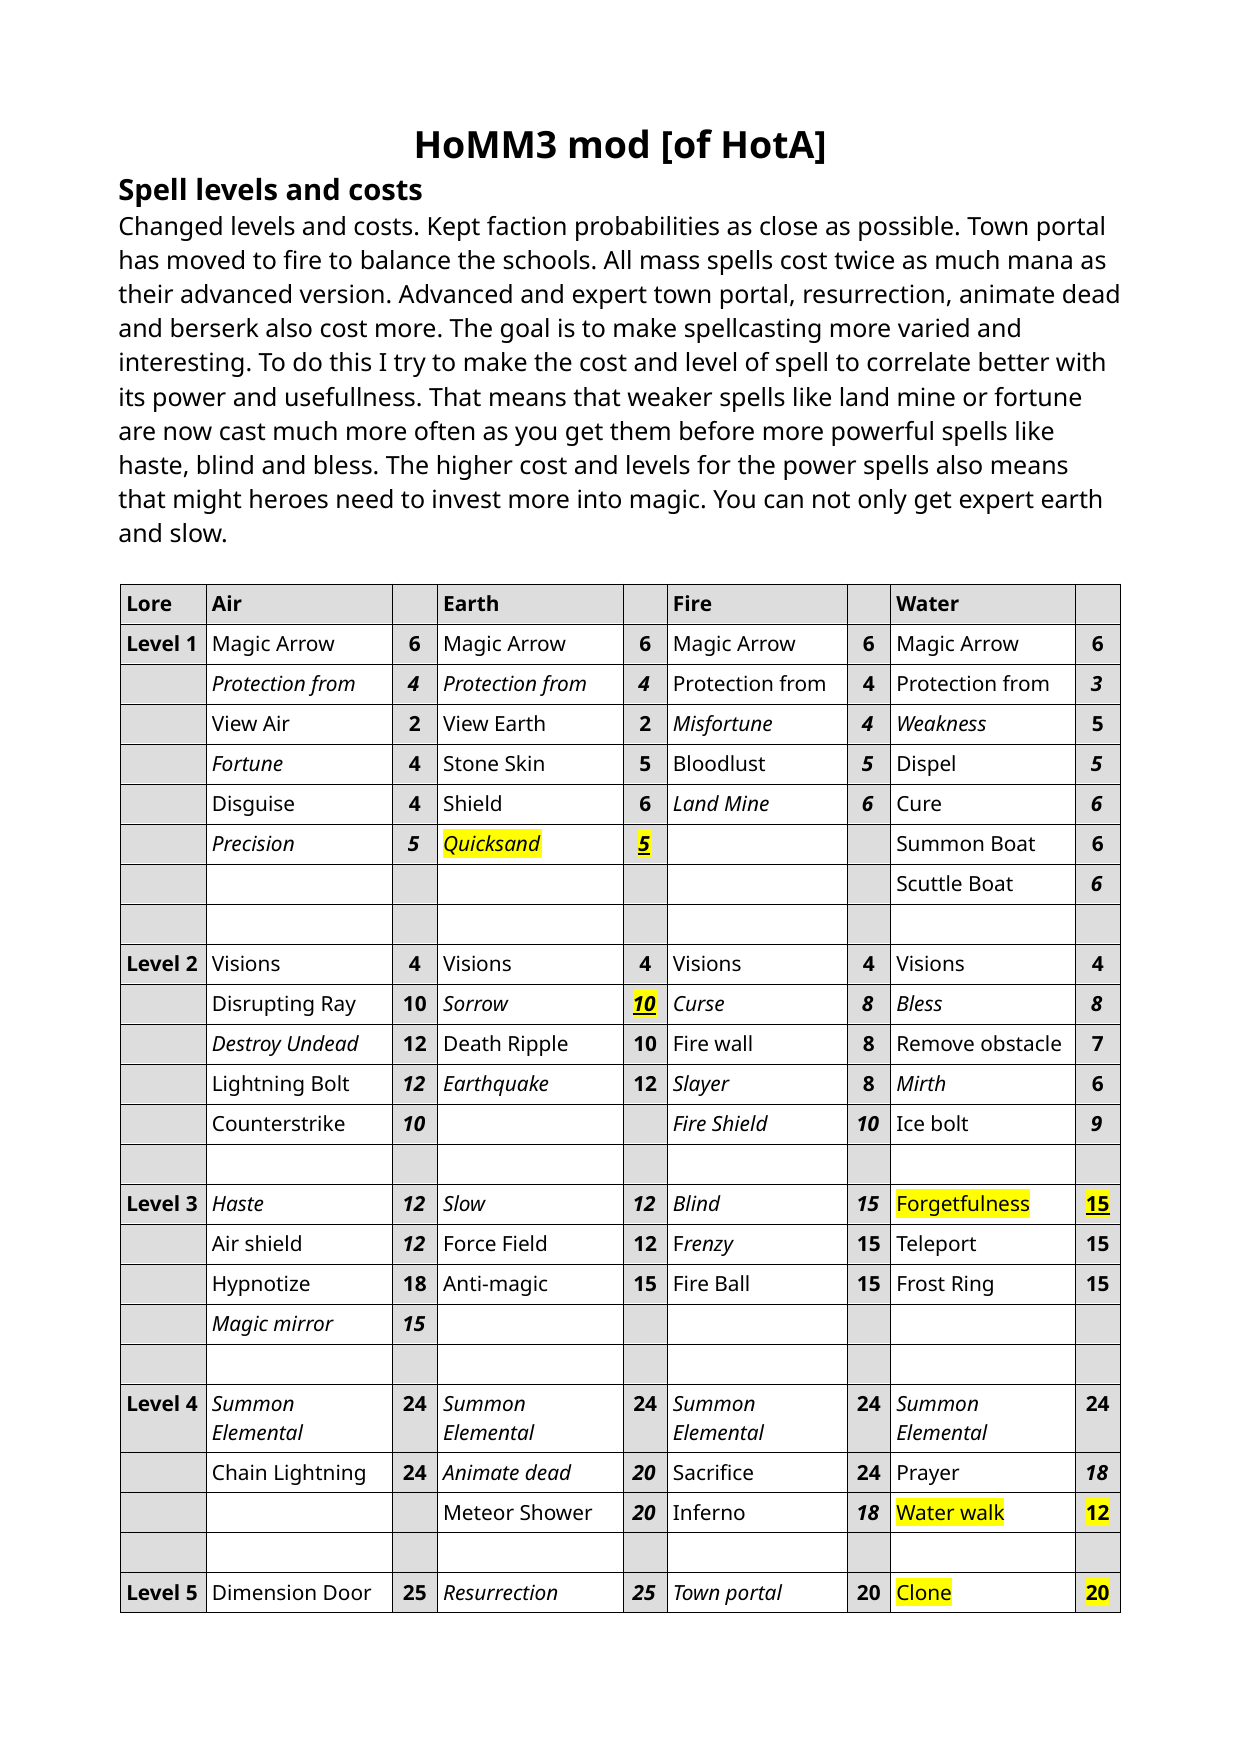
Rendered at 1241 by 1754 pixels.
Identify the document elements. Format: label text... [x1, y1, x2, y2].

table_cell 12 [624, 1185, 667, 1223]
table_cell 15 [393, 1305, 437, 1343]
table_cell 4 [624, 945, 667, 983]
table_header [624, 585, 667, 623]
table_cell Level 2 [121, 945, 206, 983]
table_cell [848, 1305, 890, 1343]
table_cell [848, 1345, 890, 1383]
text HoMM3 mod [of HotA] [118, 118, 1122, 169]
table_header Fire [668, 585, 847, 623]
table_cell [891, 1305, 1075, 1343]
table_cell Visions [891, 945, 1075, 983]
table_cell [121, 745, 206, 783]
table_cell [438, 1345, 623, 1383]
table_cell [438, 1145, 623, 1183]
table_cell View Earth [438, 705, 623, 743]
table_cell Summon Elemental [438, 1385, 623, 1452]
table_cell 10 [393, 985, 437, 1023]
table_cell 24 [848, 1453, 890, 1492]
table_header Earth [438, 585, 623, 623]
table_cell [121, 1145, 206, 1183]
table_cell [207, 1345, 392, 1383]
table_cell Level 3 [121, 1185, 206, 1223]
table_cell 2 [393, 705, 437, 743]
table_header Air [207, 585, 392, 623]
table_cell Mirth [891, 1065, 1075, 1103]
table_cell Weakness [891, 705, 1075, 743]
table_cell 5 [848, 745, 890, 783]
table_cell Magic Arrow [438, 625, 623, 663]
table_cell Slayer [668, 1065, 847, 1103]
table_cell 6 [1076, 1065, 1120, 1103]
table_cell Misfortune [668, 705, 847, 743]
table_cell [891, 1145, 1075, 1183]
table_cell 12 [393, 1185, 437, 1223]
table_cell Bloodlust [668, 745, 847, 783]
table_cell Clone [891, 1573, 1075, 1612]
table_cell Quicksand [438, 825, 623, 863]
table_cell 12 [393, 1025, 437, 1063]
table_cell Frost Ring [891, 1265, 1075, 1303]
table_cell Summon Elemental [207, 1385, 392, 1452]
table_cell [668, 825, 847, 863]
table_cell [848, 825, 890, 863]
table_cell 24 [848, 1385, 890, 1452]
table_cell 10 [848, 1105, 890, 1143]
table_cell [121, 1305, 206, 1343]
table_cell 20 [624, 1493, 667, 1532]
table_cell 15 [1076, 1225, 1120, 1263]
table_cell [624, 1105, 667, 1143]
table_cell Counterstrike [207, 1105, 392, 1143]
table_cell 24 [393, 1385, 437, 1452]
table_cell Summon Boat [891, 825, 1075, 863]
table_cell Precision [207, 825, 392, 863]
table_cell 4 [393, 665, 437, 703]
table_cell [848, 865, 890, 903]
table_cell 24 [624, 1385, 667, 1452]
table_cell Sacrifice [668, 1453, 847, 1492]
table_cell 15 [848, 1185, 890, 1223]
table_cell Stone Skin [438, 745, 623, 783]
table_cell [624, 905, 667, 943]
table_cell [121, 1225, 206, 1263]
table_cell 6 [1076, 865, 1120, 903]
table_cell [438, 865, 623, 903]
table_cell [438, 1305, 623, 1343]
table_cell [207, 905, 392, 943]
table_cell [668, 1345, 847, 1383]
table_cell Summon Elemental [668, 1385, 847, 1452]
table_cell Hypnotize [207, 1265, 392, 1303]
table_cell Haste [207, 1185, 392, 1223]
table_cell 12 [1076, 1493, 1120, 1532]
table_cell [891, 905, 1075, 943]
table_cell 15 [1076, 1185, 1120, 1223]
table_cell Force Field [438, 1225, 623, 1263]
table_cell Scuttle Boat [891, 865, 1075, 903]
table_cell 10 [393, 1105, 437, 1143]
table_cell [121, 905, 206, 943]
table_cell Shield [438, 785, 623, 823]
table_cell [121, 1025, 206, 1063]
table_cell 12 [624, 1225, 667, 1263]
table_cell Blind [668, 1185, 847, 1223]
table_cell Protection from [438, 665, 623, 703]
table_cell 6 [848, 625, 890, 663]
table_cell [207, 1493, 392, 1532]
table_cell Visions [668, 945, 847, 983]
table_cell 15 [624, 1265, 667, 1303]
table_cell [121, 1345, 206, 1383]
table_cell [121, 1065, 206, 1103]
table_cell 4 [393, 945, 437, 983]
table_cell [668, 865, 847, 903]
table_cell [393, 1145, 437, 1183]
table_cell Lightning Bolt [207, 1065, 392, 1103]
table_cell Resurrection [438, 1573, 623, 1612]
table_cell Level 1 [121, 625, 206, 663]
table_cell 8 [848, 985, 890, 1023]
table_cell [848, 1145, 890, 1183]
table_cell 4 [393, 745, 437, 783]
table_cell 10 [624, 1025, 667, 1063]
table_cell Summon Elemental [891, 1385, 1075, 1452]
table_cell Chain Lightning [207, 1453, 392, 1492]
table_cell 4 [848, 665, 890, 703]
table_cell 5 [624, 825, 667, 863]
table_cell Destroy Undead [207, 1025, 392, 1063]
table_cell 4 [848, 705, 890, 743]
table_cell [1076, 1533, 1120, 1572]
table_cell Sorrow [438, 985, 623, 1023]
table_cell 12 [393, 1065, 437, 1103]
table_cell [891, 1345, 1075, 1383]
table_header Lore [121, 585, 206, 623]
table_cell 24 [1076, 1385, 1120, 1452]
text Spell levels and costs [118, 169, 1122, 209]
table_cell [668, 905, 847, 943]
table_cell [438, 905, 623, 943]
table_cell [668, 1533, 847, 1572]
table_cell Bless [891, 985, 1075, 1023]
table_cell [121, 1453, 206, 1492]
table_cell 18 [848, 1493, 890, 1532]
table_cell [1076, 1345, 1120, 1383]
table_cell 25 [624, 1573, 667, 1612]
table_cell [668, 1145, 847, 1183]
table_cell 7 [1076, 1025, 1120, 1063]
table_cell [121, 705, 206, 743]
table_cell [121, 1533, 206, 1572]
table_cell 6 [1076, 785, 1120, 823]
table_cell [207, 865, 392, 903]
table_header [1076, 585, 1120, 623]
table_cell 12 [624, 1065, 667, 1103]
table_cell [624, 1145, 667, 1183]
table_cell Visions [207, 945, 392, 983]
table_cell Protection from [207, 665, 392, 703]
text Changed levels and costs. Kept faction probabilities as close as possible. Town portal has moved to fire to balance the schools. All mass spells cost twice as much mana as their advanced version. Advanced and expert town portal, resurrection, animate dead and berserk also cost more. The goal is to make spellcasting more varied and interesting. To do this I try to make the cost and level of spell to correlate better with its power and usefullness. That means that weaker spells like land mine or fortune are now cast much more often as you get them before more powerful spells like haste, blind and bless. The higher cost and levels for the power spells also means that might heroes need to invest more into magic. You can not only get expert earth and slow. [118, 209, 1122, 549]
table_cell Town portal [668, 1573, 847, 1612]
table_cell Magic mirror [207, 1305, 392, 1343]
table_cell [848, 905, 890, 943]
table_cell Ice bolt [891, 1105, 1075, 1143]
table_cell [624, 865, 667, 903]
table_cell Level 4 [121, 1385, 206, 1452]
table_cell [1076, 1305, 1120, 1343]
table_cell Slow [438, 1185, 623, 1223]
table_cell 3 [1076, 665, 1120, 703]
table_cell Land Mine [668, 785, 847, 823]
table_header [393, 585, 437, 623]
table_cell Earthquake [438, 1065, 623, 1103]
table_cell Fortune [207, 745, 392, 783]
table_cell [121, 985, 206, 1023]
table_cell 6 [624, 785, 667, 823]
table_cell Level 5 [121, 1573, 206, 1612]
table_cell 5 [393, 825, 437, 863]
table_cell Fire Shield [668, 1105, 847, 1143]
table_header Water [891, 585, 1075, 623]
table_cell [438, 1533, 623, 1572]
table_cell 8 [848, 1025, 890, 1063]
table_cell Magic Arrow [891, 625, 1075, 663]
table_cell 5 [624, 745, 667, 783]
table_cell Remove obstacle [891, 1025, 1075, 1063]
table_cell [1076, 1145, 1120, 1183]
table_cell View Air [207, 705, 392, 743]
table_cell Magic Arrow [207, 625, 392, 663]
table_cell Inferno [668, 1493, 847, 1532]
table_cell Death Ripple [438, 1025, 623, 1063]
table_cell Fire Ball [668, 1265, 847, 1303]
table_cell 6 [848, 785, 890, 823]
table_cell [438, 1105, 623, 1143]
table_cell 20 [624, 1453, 667, 1492]
table_cell Air shield [207, 1225, 392, 1263]
table_cell [121, 865, 206, 903]
table_cell Forgetfulness [891, 1185, 1075, 1223]
table_cell 15 [848, 1265, 890, 1303]
table_header [848, 585, 890, 623]
table_cell 4 [1076, 945, 1120, 983]
table_cell 4 [848, 945, 890, 983]
table_cell Anti-magic [438, 1265, 623, 1303]
table_cell 24 [393, 1453, 437, 1492]
table_cell 6 [624, 625, 667, 663]
table_cell Cure [891, 785, 1075, 823]
table_cell Dimension Door [207, 1573, 392, 1612]
table_cell 8 [848, 1065, 890, 1103]
table_cell Protection from [668, 665, 847, 703]
table_cell Frenzy [668, 1225, 847, 1263]
table_cell Disguise [207, 785, 392, 823]
table_cell 25 [393, 1573, 437, 1612]
table_cell 15 [848, 1225, 890, 1263]
table_cell Teleport [891, 1225, 1075, 1263]
table_cell 5 [1076, 705, 1120, 743]
table_cell [891, 1533, 1075, 1572]
table_cell 10 [624, 985, 667, 1023]
table_cell [393, 1533, 437, 1572]
table_cell [1076, 905, 1120, 943]
table_cell 8 [1076, 985, 1120, 1023]
table_cell 6 [393, 625, 437, 663]
table_cell Magic Arrow [668, 625, 847, 663]
table_cell [624, 1533, 667, 1572]
table_cell Meteor Shower [438, 1493, 623, 1532]
table_cell 4 [393, 785, 437, 823]
table_cell [121, 1105, 206, 1143]
table_cell [121, 1265, 206, 1303]
table_cell [207, 1533, 392, 1572]
table_cell Dispel [891, 745, 1075, 783]
table_cell 2 [624, 705, 667, 743]
table_cell 12 [393, 1225, 437, 1263]
table_cell [624, 1305, 667, 1343]
table_cell Curse [668, 985, 847, 1023]
table_cell 5 [1076, 745, 1120, 783]
table_cell Water walk [891, 1493, 1075, 1532]
table_cell 4 [624, 665, 667, 703]
table_cell Fire wall [668, 1025, 847, 1063]
table_cell [207, 1145, 392, 1183]
table_cell 6 [1076, 825, 1120, 863]
table_cell [668, 1305, 847, 1343]
table_cell 18 [393, 1265, 437, 1303]
table_cell [393, 865, 437, 903]
table_cell [121, 825, 206, 863]
table_cell Protection from [891, 665, 1075, 703]
table_cell Disrupting Ray [207, 985, 392, 1023]
table_cell Visions [438, 945, 623, 983]
table_cell [393, 1345, 437, 1383]
table_cell Prayer [891, 1453, 1075, 1492]
table_cell 9 [1076, 1105, 1120, 1143]
table_cell [848, 1533, 890, 1572]
table_cell 20 [848, 1573, 890, 1612]
table_cell [121, 785, 206, 823]
table_cell [121, 1493, 206, 1532]
table_cell Animate dead [438, 1453, 623, 1492]
table_cell [121, 665, 206, 703]
table_cell [393, 905, 437, 943]
table_cell 6 [1076, 625, 1120, 663]
table_cell 20 [1076, 1573, 1120, 1612]
table_cell [624, 1345, 667, 1383]
table_cell [393, 1493, 437, 1532]
table_cell 18 [1076, 1453, 1120, 1492]
table_cell 15 [1076, 1265, 1120, 1303]
